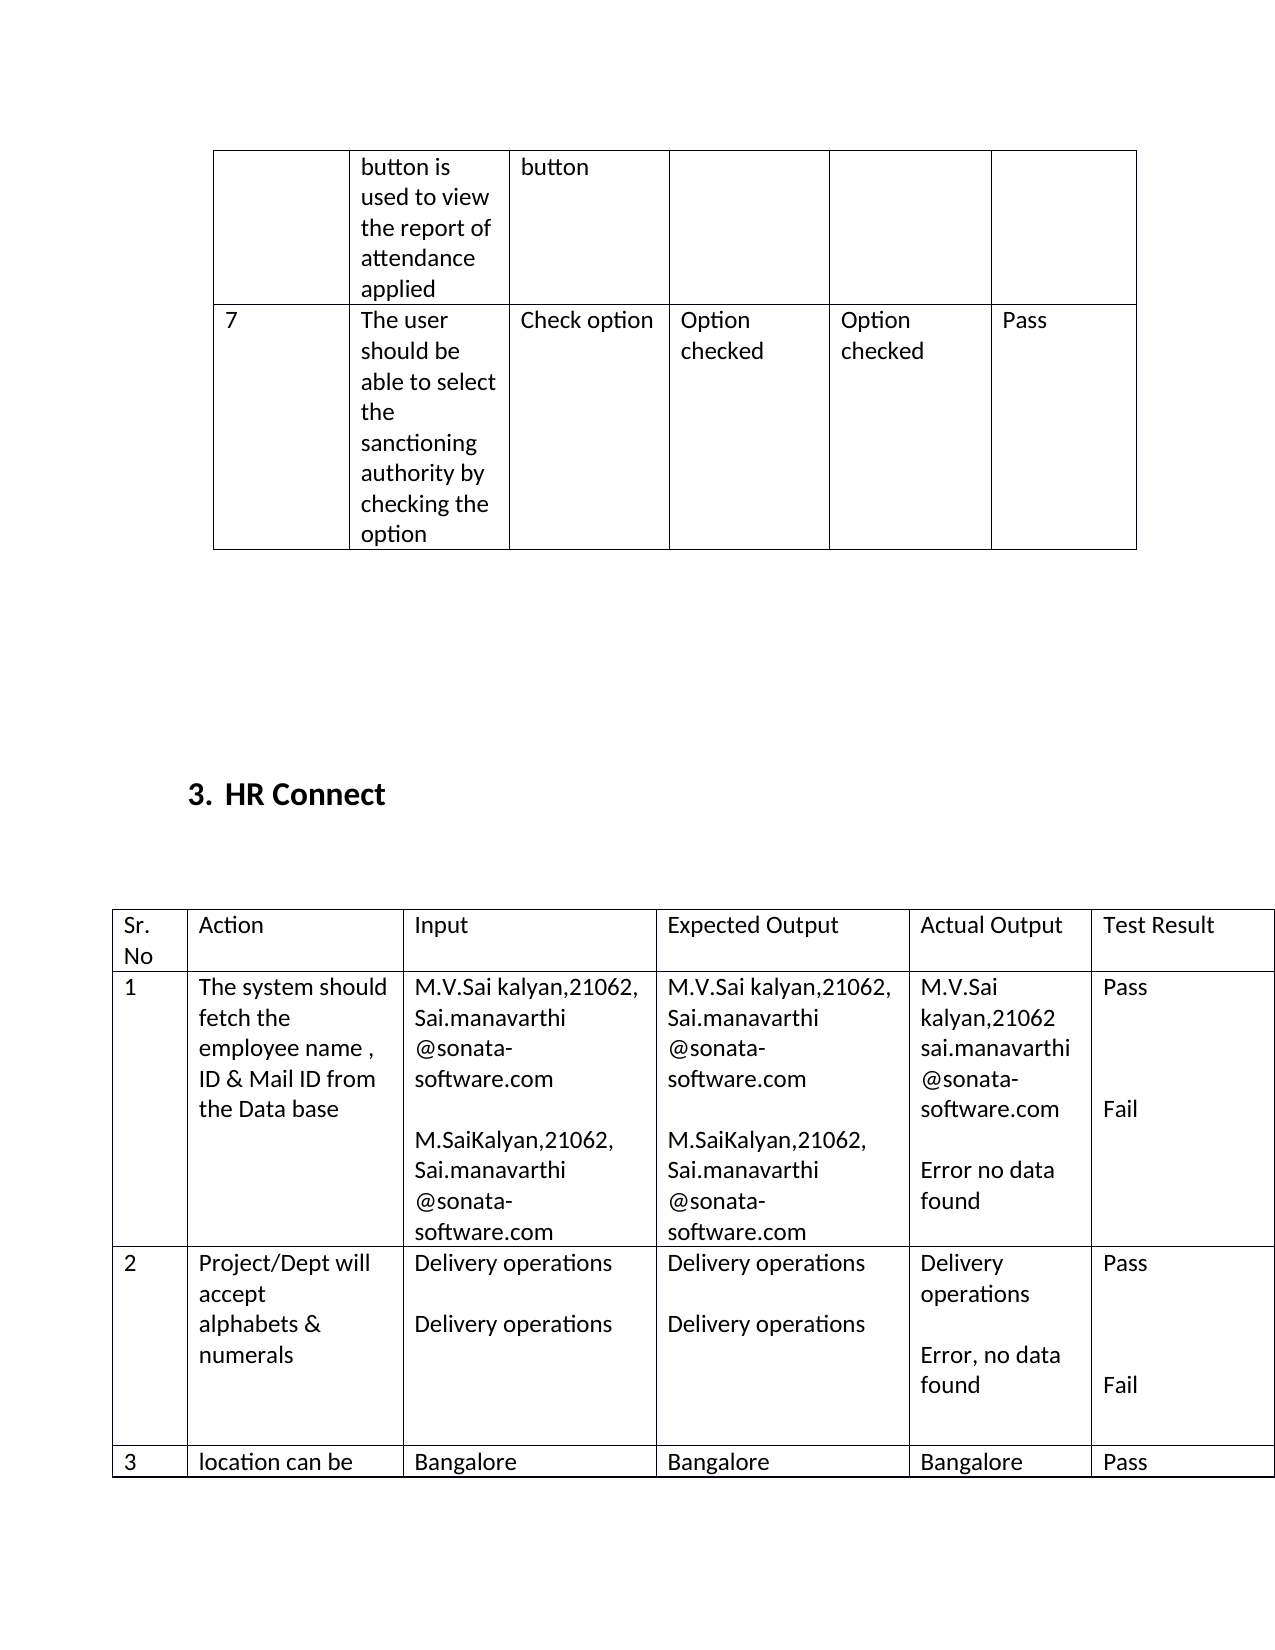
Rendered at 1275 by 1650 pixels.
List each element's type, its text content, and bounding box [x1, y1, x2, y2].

table_cell [214, 151, 349, 304]
table_cell 1 [113, 972, 187, 1246]
table_cell Bangalore [910, 1446, 1091, 1476]
table_cell Option checked [830, 305, 991, 549]
table_cell Delivery operations Delivery operations [404, 1247, 656, 1445]
table_cell 3 [113, 1446, 187, 1476]
table_header Expected Output [657, 910, 909, 971]
table_cell [992, 151, 1136, 304]
table_cell Pass [1092, 1446, 1274, 1476]
table_cell button is used to view the report of attendance applied [350, 151, 509, 304]
table_cell Pass [992, 305, 1136, 549]
table_cell Delivery operations Delivery operations [657, 1247, 909, 1445]
table_cell The system should fetch the employee name , ID & Mail ID from the Data base [188, 972, 403, 1246]
table_header Actual Output [910, 910, 1091, 971]
table_header Action [188, 910, 403, 971]
table_cell Pass Fail [1092, 1247, 1274, 1445]
table_header Input [404, 910, 656, 971]
list HR Connect [187, 773, 1125, 814]
table_cell 7 [214, 305, 349, 549]
table_cell The user should be able to select the sanctioning authority by checking the option [350, 305, 509, 549]
table_cell Check option [510, 305, 669, 549]
table_cell Pass Fail [1092, 972, 1274, 1246]
table_cell M.V.Sai kalyan,21062, Sai.manavarthi @sonata-software.com M.SaiKalyan,21062, Sai.manavarthi @sonata-software.com [657, 972, 909, 1246]
table_cell Bangalore [657, 1446, 909, 1476]
table_header Test Result [1092, 910, 1274, 971]
table_cell [830, 151, 991, 304]
table_cell Option checked [670, 305, 829, 549]
table_cell location can be [188, 1446, 403, 1476]
table_cell button [510, 151, 669, 304]
table_cell M.V.Sai kalyan,21062 sai.manavarthi @sonata-software.com Error no data found [910, 972, 1091, 1246]
table_cell Delivery operations Error, no data found [910, 1247, 1091, 1445]
table_cell Bangalore [404, 1446, 656, 1476]
table_header Sr. No [113, 910, 187, 971]
table_cell M.V.Sai kalyan,21062, Sai.manavarthi @sonata-software.com M.SaiKalyan,21062, Sai.manavarthi @sonata-software.com [404, 972, 656, 1246]
table_cell Project/Dept will accept alphabets & numerals [188, 1247, 403, 1445]
table_cell [670, 151, 829, 304]
table_cell 2 [113, 1247, 187, 1445]
